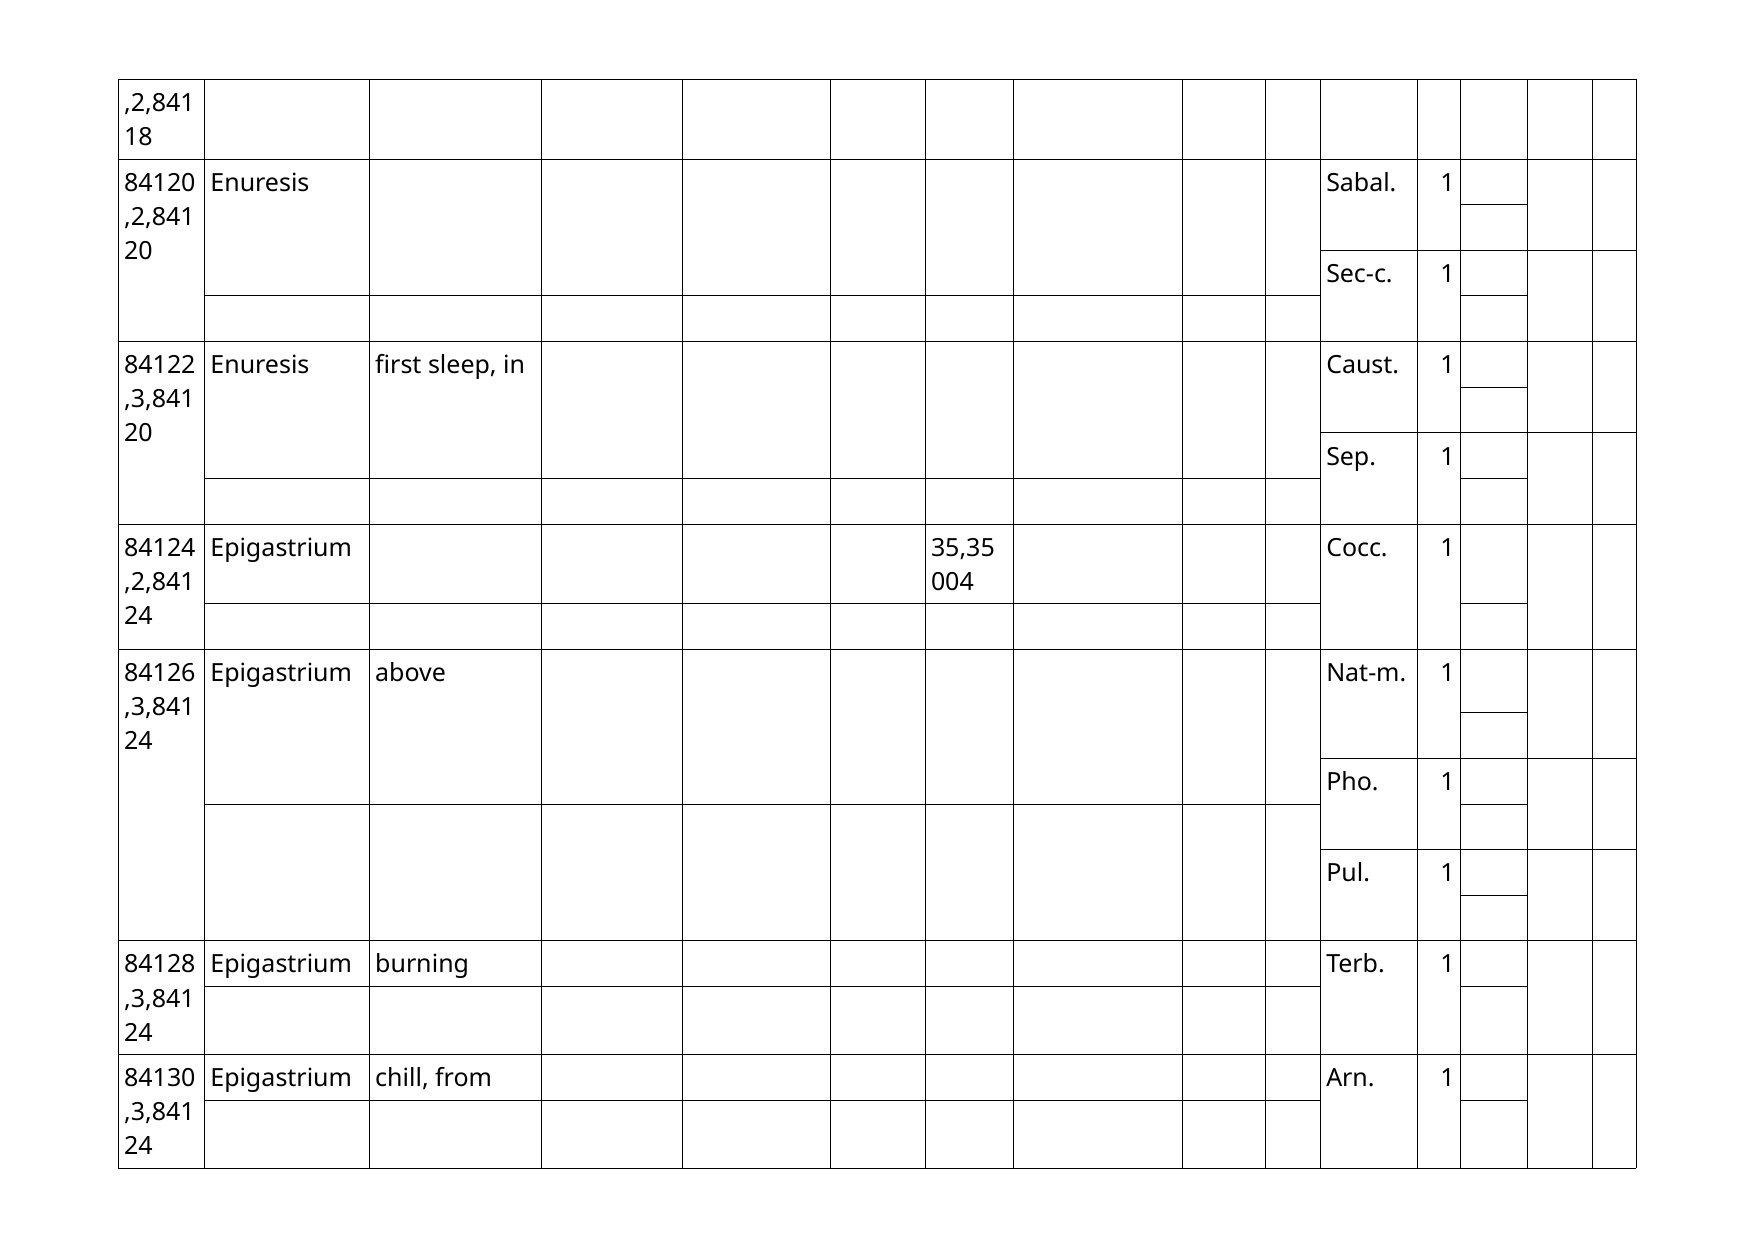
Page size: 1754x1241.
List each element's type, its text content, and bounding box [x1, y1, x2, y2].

table_cell [370, 1101, 541, 1168]
table_cell [926, 296, 1013, 341]
table_cell [370, 296, 541, 341]
table_cell [831, 650, 925, 803]
table_cell 1 [1418, 759, 1460, 849]
table_cell [683, 1055, 830, 1100]
table_cell [1593, 850, 1636, 940]
table_cell [1593, 433, 1636, 523]
table_cell [1014, 1055, 1182, 1100]
table_cell [1461, 713, 1527, 758]
table_cell 1 [1418, 525, 1460, 649]
table_cell [370, 80, 541, 158]
table_cell [542, 296, 682, 341]
table_cell [926, 479, 1013, 523]
table_cell [1183, 1055, 1265, 1100]
table_cell [1528, 759, 1592, 849]
table_cell [1461, 205, 1527, 250]
table_cell Nat-m. [1321, 650, 1417, 758]
table_cell Enuresis [205, 160, 369, 295]
table_cell [1461, 479, 1527, 523]
table_cell [1183, 941, 1265, 986]
table_cell [1266, 650, 1320, 803]
table_cell [1593, 1055, 1636, 1168]
table_cell [831, 296, 925, 341]
table_cell Enuresis [205, 342, 369, 478]
table_cell [1266, 342, 1320, 478]
table_cell [831, 941, 925, 986]
table_cell 1 [1418, 342, 1460, 432]
table_cell [831, 805, 925, 940]
table_cell [1461, 525, 1527, 603]
table_cell [370, 160, 541, 295]
table_cell [1418, 80, 1460, 158]
table_cell [1593, 759, 1636, 849]
table_cell [1461, 296, 1527, 341]
table_cell Epigastrium [205, 525, 369, 603]
table_cell [1183, 604, 1265, 649]
table_cell [1528, 525, 1592, 649]
table_cell Arn. [1321, 1055, 1417, 1168]
table_cell 84126,3,84124 [119, 650, 204, 940]
table_cell [370, 604, 541, 649]
table_cell Sabal. [1321, 160, 1417, 250]
table_cell [1014, 604, 1182, 649]
table_cell 84128,3,84124 [119, 941, 204, 1054]
table_cell [1461, 251, 1527, 295]
table_cell 1 [1418, 650, 1460, 758]
table_cell [683, 650, 830, 803]
table_cell [1014, 805, 1182, 940]
table_cell [1528, 160, 1592, 250]
table_cell [205, 479, 369, 523]
table_cell [1461, 987, 1527, 1054]
table_cell Terb. [1321, 941, 1417, 1054]
table_cell [1461, 850, 1527, 895]
table_cell [542, 1055, 682, 1100]
table_cell [542, 650, 682, 803]
table_cell 1 [1418, 160, 1460, 250]
table_cell Caust. [1321, 342, 1417, 432]
table_cell [926, 604, 1013, 649]
table_cell [1014, 987, 1182, 1054]
table_cell [542, 479, 682, 523]
table_cell burning [370, 941, 541, 986]
table_cell [1528, 650, 1592, 758]
table_cell [1528, 941, 1592, 1054]
table_cell [926, 1101, 1013, 1168]
table_cell [683, 479, 830, 523]
table_cell [1528, 80, 1592, 158]
table_cell 1 [1418, 251, 1460, 341]
table_cell [1461, 941, 1527, 986]
table_cell [1183, 1101, 1265, 1168]
table_cell [683, 80, 830, 158]
table_cell [205, 805, 369, 940]
table_cell Sec-c. [1321, 251, 1417, 341]
table_cell [1461, 759, 1527, 803]
table_cell [1266, 479, 1320, 523]
table_cell Epigastrium [205, 650, 369, 803]
table_cell [1528, 1055, 1592, 1168]
table_cell [1266, 160, 1320, 295]
table_cell [542, 1101, 682, 1168]
table_cell [831, 525, 925, 603]
table_cell [1461, 1055, 1527, 1100]
table_cell [1461, 160, 1527, 204]
table_cell [370, 479, 541, 523]
table_cell [683, 941, 830, 986]
table_cell chill, from [370, 1055, 541, 1100]
table_cell [1266, 987, 1320, 1054]
table_cell [831, 1055, 925, 1100]
table_cell [1528, 342, 1592, 432]
table_cell [1266, 80, 1320, 158]
table_cell [1593, 525, 1636, 649]
table_cell [1266, 296, 1320, 341]
table_cell above [370, 650, 541, 803]
table_cell 84120,2,84120 [119, 160, 204, 341]
table_cell [205, 604, 369, 649]
table_cell [1014, 650, 1182, 803]
table_cell [683, 525, 830, 603]
table_cell 1 [1418, 850, 1460, 940]
table_cell [1321, 80, 1417, 158]
table_cell [683, 296, 830, 341]
table_cell [205, 80, 369, 158]
table_cell [831, 80, 925, 158]
table_cell [683, 160, 830, 295]
table_cell [1593, 342, 1636, 432]
table_cell [1461, 604, 1527, 649]
table_cell [1266, 604, 1320, 649]
table_cell [370, 525, 541, 603]
table_cell [1593, 650, 1636, 758]
table_cell 1 [1418, 433, 1460, 523]
table_cell [831, 987, 925, 1054]
table_cell [1528, 251, 1592, 341]
table_cell 35,35004 [926, 525, 1013, 603]
table_cell [1014, 525, 1182, 603]
table_cell [1014, 479, 1182, 523]
table_cell [1183, 650, 1265, 803]
table_cell Sep. [1321, 433, 1417, 523]
table_cell [542, 987, 682, 1054]
table_cell [1266, 1055, 1320, 1100]
table_cell [926, 987, 1013, 1054]
table_cell [1461, 388, 1527, 432]
table_cell [926, 160, 1013, 295]
table_cell [542, 160, 682, 295]
table_cell [542, 941, 682, 986]
table_cell [926, 1055, 1013, 1100]
table_cell [1461, 896, 1527, 940]
table_cell [1014, 342, 1182, 478]
table_cell [683, 1101, 830, 1168]
table_cell [370, 987, 541, 1054]
table_cell [1266, 525, 1320, 603]
table_cell [683, 987, 830, 1054]
table_cell [1183, 160, 1265, 295]
table_cell [831, 342, 925, 478]
table_cell [1593, 160, 1636, 250]
table_cell [205, 1101, 369, 1168]
table_cell [1266, 941, 1320, 986]
table_cell [1461, 433, 1527, 478]
table_cell [542, 805, 682, 940]
table_cell [542, 342, 682, 478]
table_cell [1183, 479, 1265, 523]
table_cell ,2,84118 [119, 80, 204, 158]
table_cell Pul. [1321, 850, 1417, 940]
table_cell [1266, 805, 1320, 940]
table_cell Epigastrium [205, 941, 369, 986]
table_cell 84122,3,84120 [119, 342, 204, 523]
table_cell [926, 805, 1013, 940]
table_cell [831, 1101, 925, 1168]
table_cell [926, 941, 1013, 986]
table_cell [1014, 80, 1182, 158]
table_cell [1014, 941, 1182, 986]
table_cell [542, 604, 682, 649]
table_cell Pho. [1321, 759, 1417, 849]
table_cell [1593, 941, 1636, 1054]
table_cell [683, 805, 830, 940]
table_cell [1593, 251, 1636, 341]
table_cell [370, 805, 541, 940]
table_cell [683, 342, 830, 478]
table_cell [683, 604, 830, 649]
table_cell [1183, 296, 1265, 341]
table_cell [1461, 650, 1527, 712]
table_cell 84130,3,84124 [119, 1055, 204, 1168]
table_cell [542, 80, 682, 158]
table_cell [831, 604, 925, 649]
table_cell [1266, 1101, 1320, 1168]
table_cell [1014, 296, 1182, 341]
table_cell 1 [1418, 1055, 1460, 1168]
table_cell [926, 650, 1013, 803]
table_cell [205, 987, 369, 1054]
table_cell [1183, 80, 1265, 158]
table_cell [1183, 805, 1265, 940]
table_cell 1 [1418, 941, 1460, 1054]
table_cell [1461, 805, 1527, 849]
table_cell [1461, 1101, 1527, 1168]
table_cell [1183, 525, 1265, 603]
table_cell [1014, 160, 1182, 295]
table_cell 84124,2,84124 [119, 525, 204, 649]
table_cell [1183, 342, 1265, 478]
table_cell Cocc. [1321, 525, 1417, 649]
table_cell [1528, 433, 1592, 523]
table_cell [1183, 987, 1265, 1054]
table_cell first sleep, in [370, 342, 541, 478]
table_cell [1461, 342, 1527, 387]
table_cell [1014, 1101, 1182, 1168]
table_cell [542, 525, 682, 603]
table_cell [1593, 80, 1636, 158]
table_cell [831, 479, 925, 523]
table_cell Epigastrium [205, 1055, 369, 1100]
table_cell [205, 296, 369, 341]
table_cell [831, 160, 925, 295]
table_cell [1461, 80, 1527, 158]
table_cell [1528, 850, 1592, 940]
table_cell [926, 342, 1013, 478]
table_cell [926, 80, 1013, 158]
